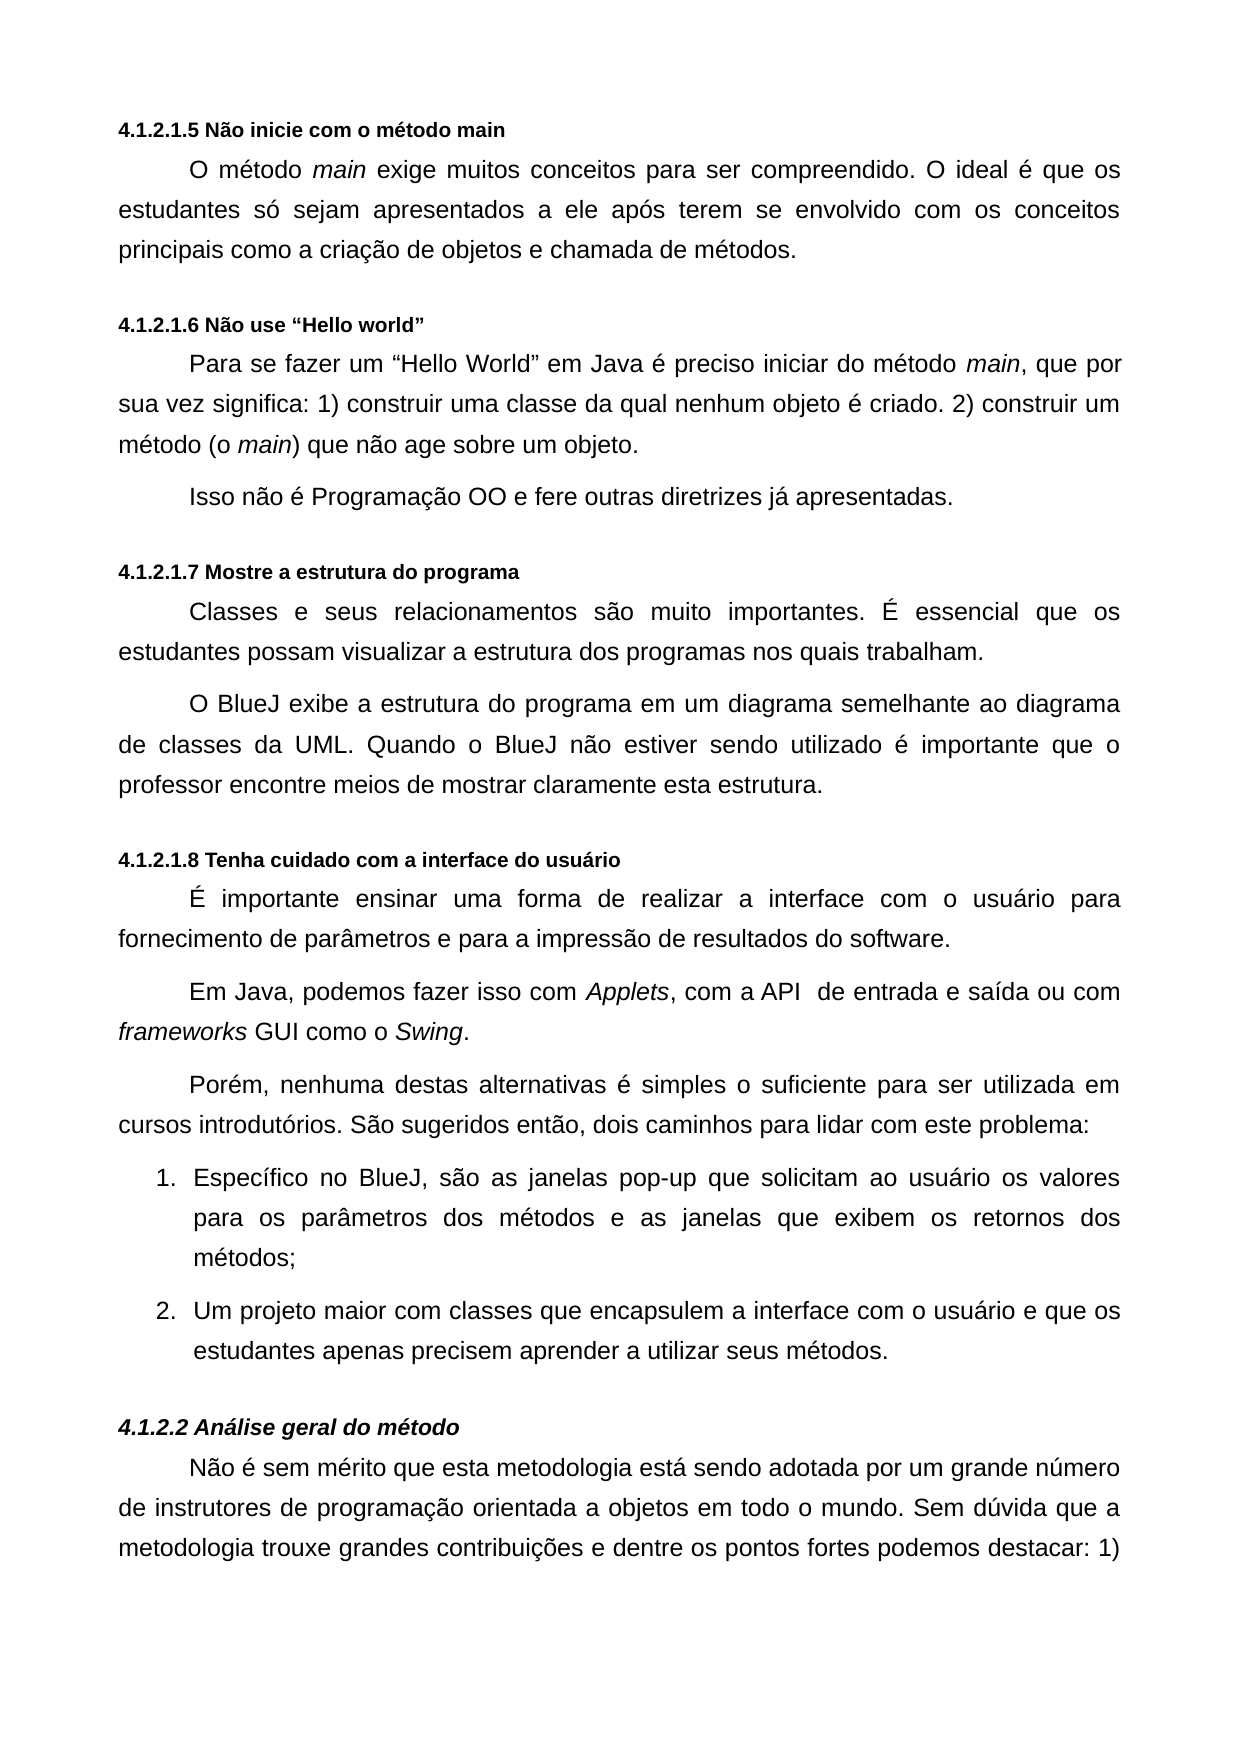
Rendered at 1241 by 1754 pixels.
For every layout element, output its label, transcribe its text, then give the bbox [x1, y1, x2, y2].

text Isso não é Programação OO e fere outras diretrizes já apresentadas. [118, 482, 1122, 511]
text Não é sem mérito que esta metodologia está sendo adotada por um grande número de instrutores de programação orientada a objetos em todo o mundo. Sem dúvida que a metodologia trouxe grandes contribuições e dentre os pontos fortes podemos destacar: 1) [118, 1453, 1122, 1562]
text O método main exige muitos conceitos para ser compreendido. O ideal é que os estudantes só sejam apresentados a ele após terem se envolvido com os conceitos principais como a criação de objetos e chamada de métodos. [118, 154, 1122, 264]
text Para se fazer um “Hello World” em Java é preciso iniciar do método main, que por sua vez significa: 1) construir uma classe da qual nenhum objeto é criado. 2) construir um método (o main) que não age sobre um objeto. [118, 349, 1122, 458]
text Classes e seus relacionamentos são muito importantes. É essencial que os estudantes possam visualizar a estrutura dos programas nos quais trabalham. [118, 596, 1122, 665]
text Porém, nenhuma destas alternativas é simples o suficiente para ser utilizada em cursos introdutórios. São sugeridos então, dois caminhos para lidar com este problema: [118, 1070, 1122, 1139]
subtitle 4.1.2.1.6 Não use “Hello world” [118, 313, 1122, 337]
subtitle 4.1.2.1.7 Mostre a estrutura do programa [118, 560, 1122, 584]
text O BlueJ exibe a estrutura do programa em um diagrama semelhante ao diagrama de classes da UML. Quando o BlueJ não estiver sendo utilizado é importante que o professor encontre meios de mostrar claramente esta estrutura. [118, 689, 1122, 798]
subtitle 4.1.2.2 Análise geral do método [118, 1414, 1122, 1440]
subtitle 4.1.2.1.5 Não inicie com o método main [118, 118, 1122, 142]
text Em Java, podemos fazer isso com Applets, com a API de entrada e saída ou com frameworks GUI como o Swing. [118, 977, 1122, 1046]
list Específico no BlueJ, são as janelas pop-up que solicitam ao usuário os valores para os parâmetros dos métodos e as janelas que exibem os retornos dos métodos; [156, 1163, 1122, 1272]
list Um projeto maior com classes que encapsulem a interface com o usuário e que os estudantes apenas precisem aprender a utilizar seus métodos. [156, 1296, 1122, 1365]
text É importante ensinar uma forma de realizar a interface com o usuário para fornecimento de parâmetros e para a impressão de resultados do software. [118, 884, 1122, 953]
subtitle 4.1.2.1.8 Tenha cuidado com a interface do usuário [118, 847, 1122, 871]
